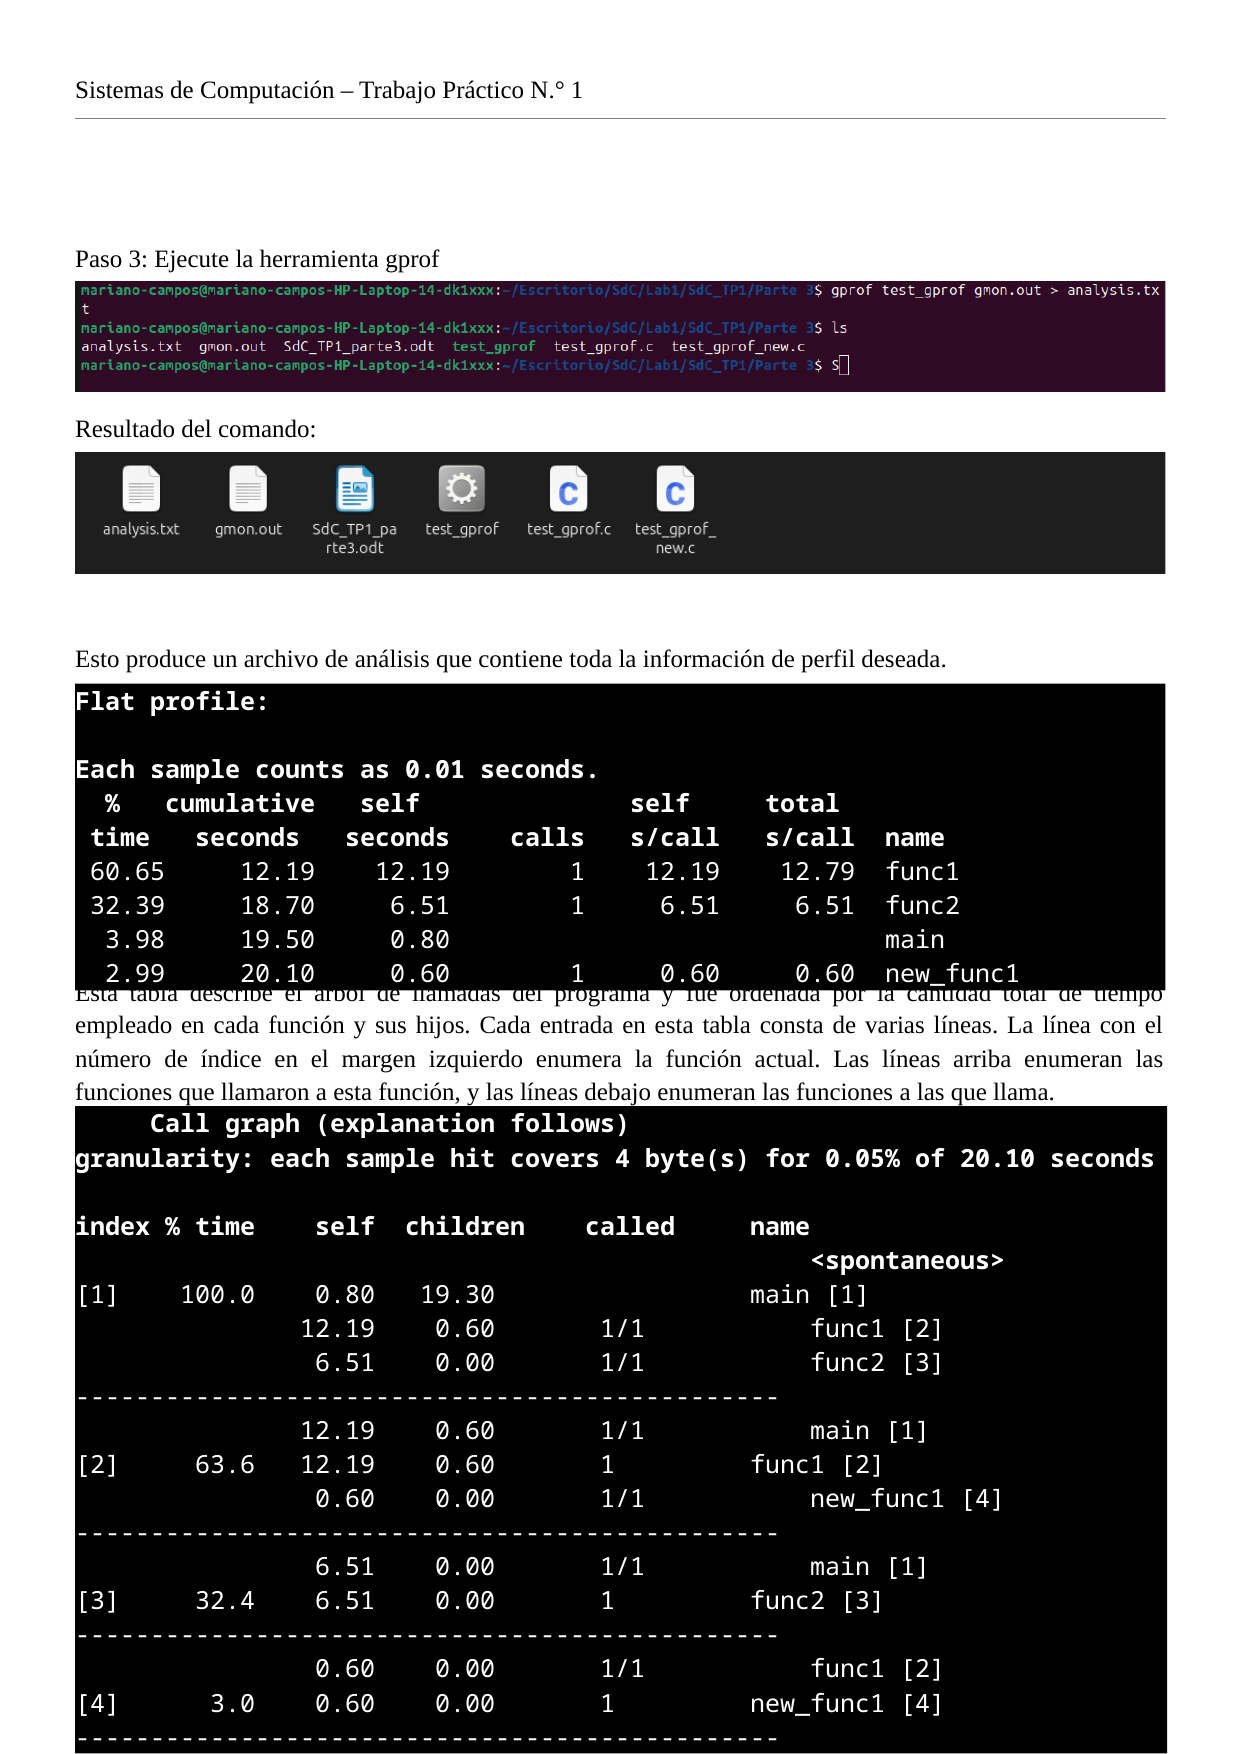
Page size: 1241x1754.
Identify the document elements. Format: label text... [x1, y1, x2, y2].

picture [75, 281, 1166, 392]
text Paso 3: Ejecute la herramienta gprof [75, 244, 1166, 272]
text Resultado del comando: [75, 392, 1166, 443]
text Esto produce un archivo de análisis que contiene toda la información de perfil deseada. [75, 644, 1166, 673]
text Esta tabla describe el árbol de llamadas del programa y fue ordenada por la cantidad total de tiempo empleado en cada función y sus hijos. Cada entrada en esta tabla consta de varias líneas. La línea con el número de índice en el margen izquierdo enumera la función actual. Las líneas arriba enumeran las funciones que llamaron a esta función, y las líneas debajo enumeran las funciones a las que llama. [75, 991, 1166, 1105]
picture [75, 452, 1166, 574]
